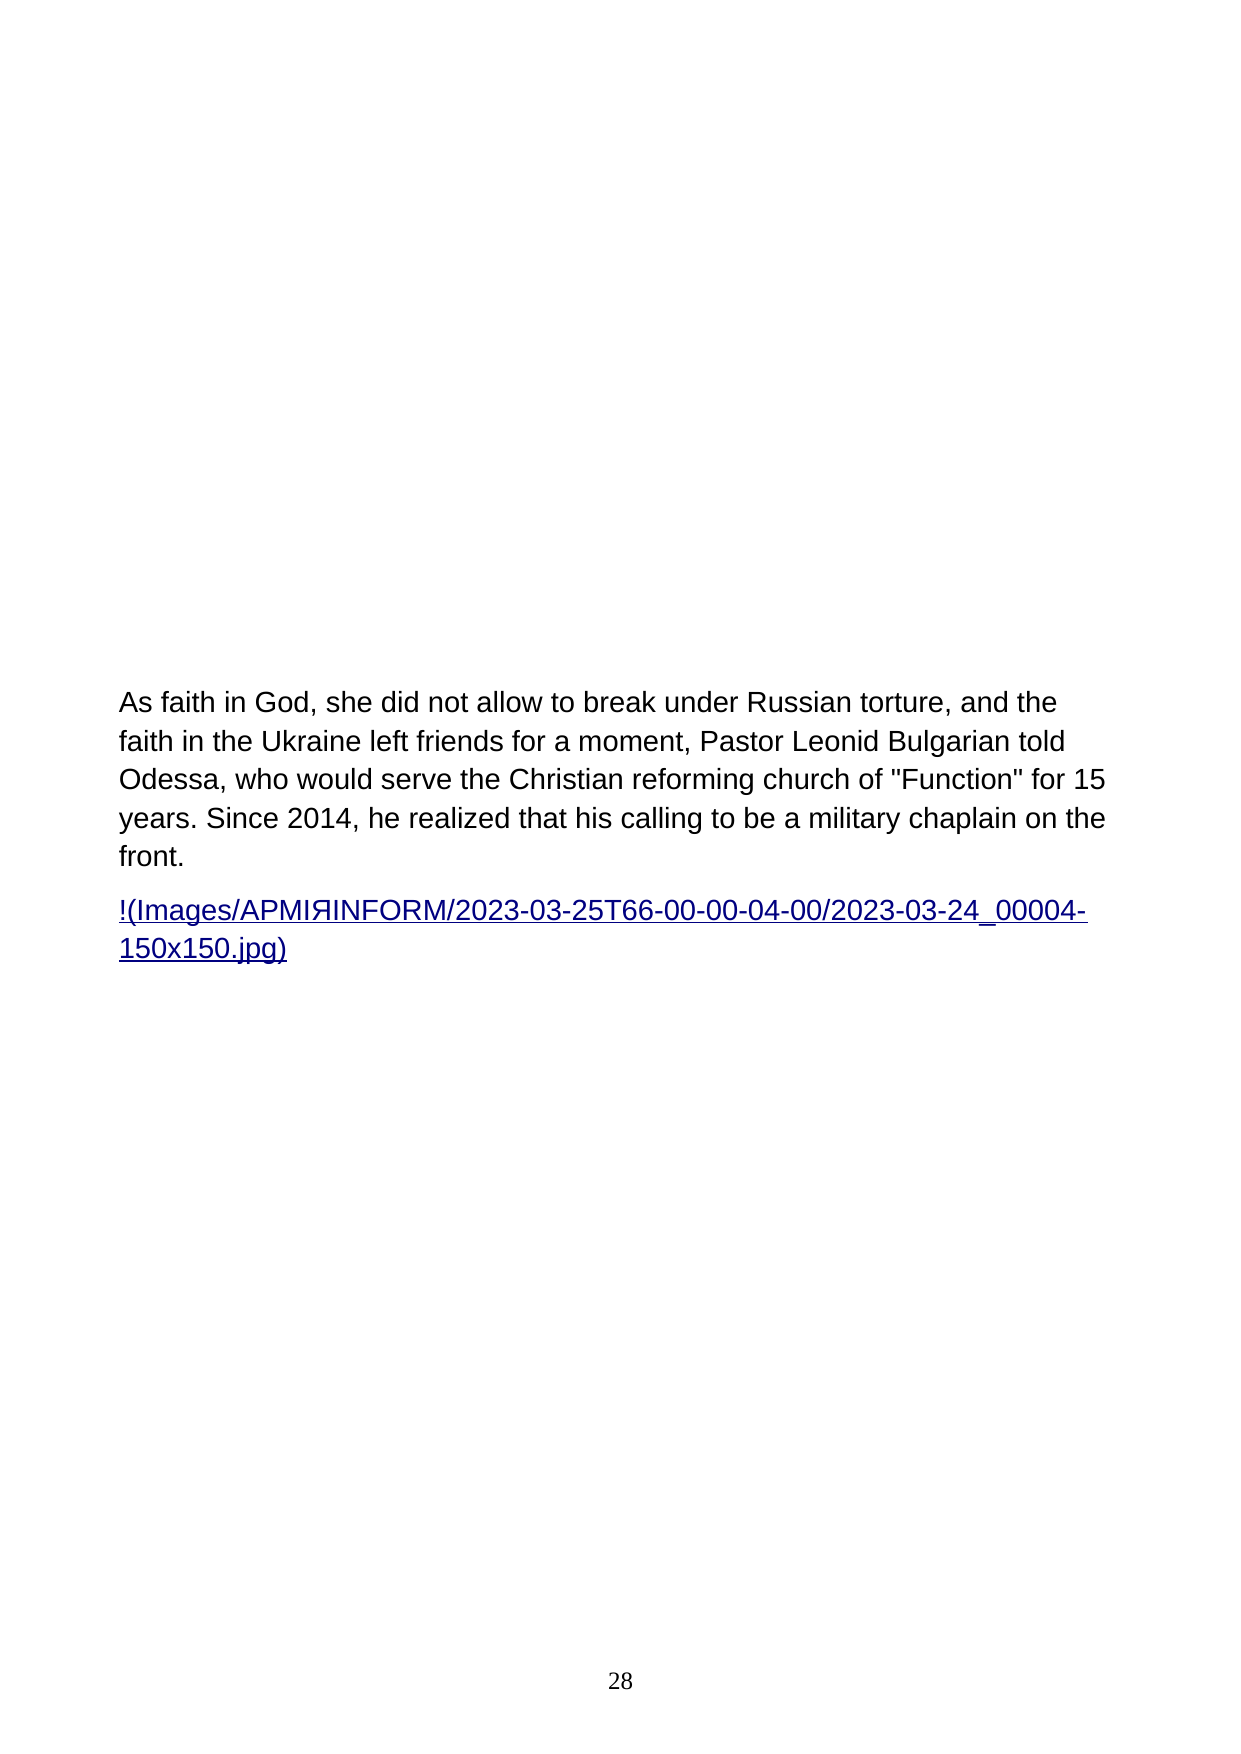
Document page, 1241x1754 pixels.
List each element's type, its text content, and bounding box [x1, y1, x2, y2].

text As faith in God, she did not allow to break under Russian torture, and the faith in the Ukraine left friends for a moment, Pastor Leonid Bulgarian told Odessa, who would serve the Christian reforming church of "Function" for 15 years. Since 2014, he realized that his calling to be a military chaplain on the front. [118, 118, 1122, 873]
text !(Images/AРМІЯINFORM/2023-03-25T66-00-00-04-00/2023-03-24_00004-150x150.jpg) [118, 893, 1122, 965]
